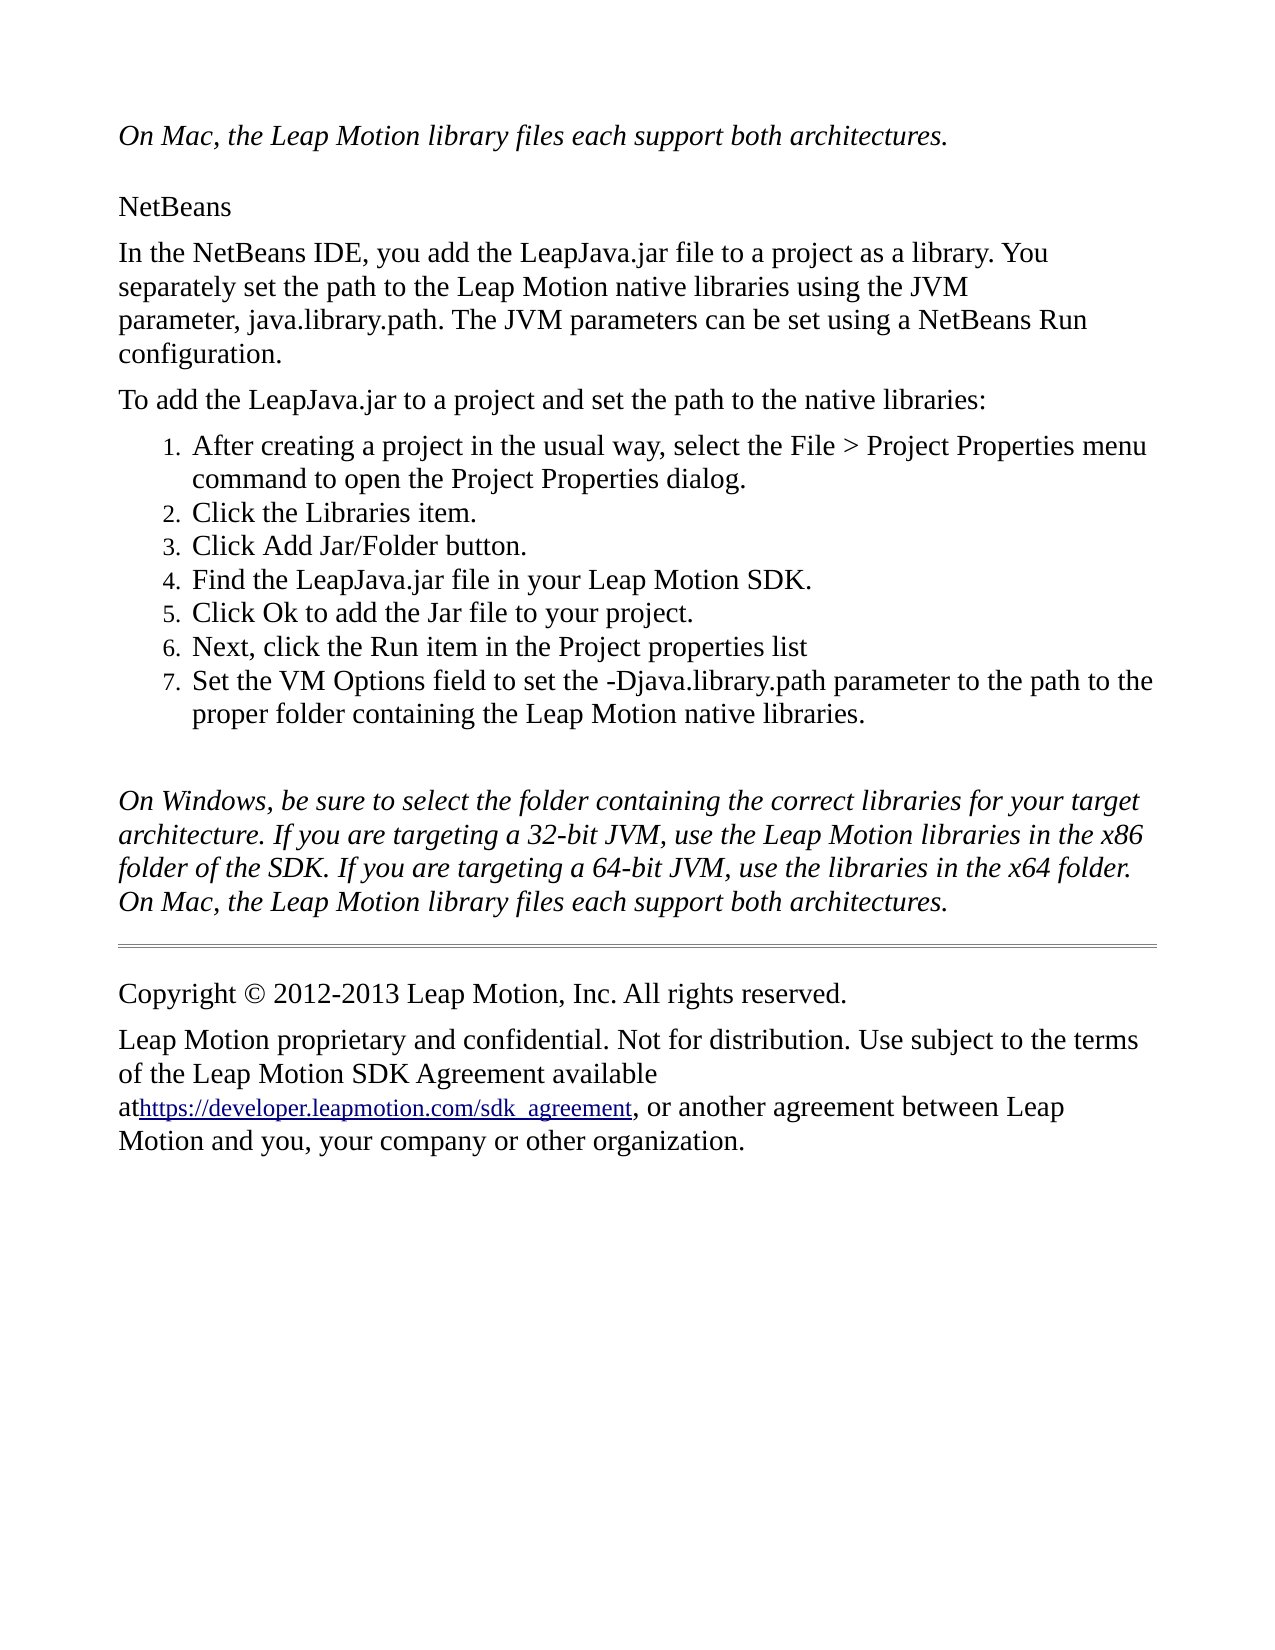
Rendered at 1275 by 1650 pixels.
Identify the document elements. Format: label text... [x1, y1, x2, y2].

list Click the Libraries item. [162, 495, 1157, 528]
list Click Add Jar/Folder button. [162, 528, 1157, 562]
text To add the LeapJava.jar to a project and set the path to the native libraries: [118, 382, 1157, 415]
text Leap Motion proprietary and confidential. Not for distribution. Use subject to the terms of the Leap Motion SDK Agreement available athttps://developer.leapmotion.com/sdk_agreement, or another agreement between Leap Motion and you, your company or other organization. [118, 1022, 1157, 1157]
text On Windows, be sure to select the folder containing the correct libraries for your target architecture. If you are targeting a 32-bit JVM, use the Leap Motion libraries in the x86 folder of the SDK. If you are targeting a 64-bit JVM, use the libraries in the x64 folder. On Mac, the Leap Motion library files each support both architectures. [118, 783, 1157, 918]
list Find the LeapJava.jar file in your Leap Motion SDK. [162, 562, 1157, 596]
list Click Ok to add the Jar file to your project. [162, 596, 1157, 629]
list After creating a project in the usual way, select the File > Project Properties menu command to open the Project Properties dialog. [162, 428, 1157, 495]
list Next, click the Run item in the Project properties list [162, 629, 1157, 663]
subtitle NetBeans [118, 189, 1157, 223]
list Set the VM Options field to set the -Djava.library.path parameter to the path to the proper folder containing the Leap Motion native libraries. [162, 663, 1157, 730]
text In the NetBeans IDE, you add the LeapJava.jar file to a project as a library. You separately set the path to the Leap Motion native libraries using the JVM parameter, java.library.path. The JVM parameters can be set using a NetBeans Run configuration. [118, 235, 1157, 369]
text Copyright © 2012-2013 Leap Motion, Inc. All rights reserved. [118, 976, 1157, 1010]
text On Mac, the Leap Motion library files each support both architectures. [118, 118, 1157, 152]
